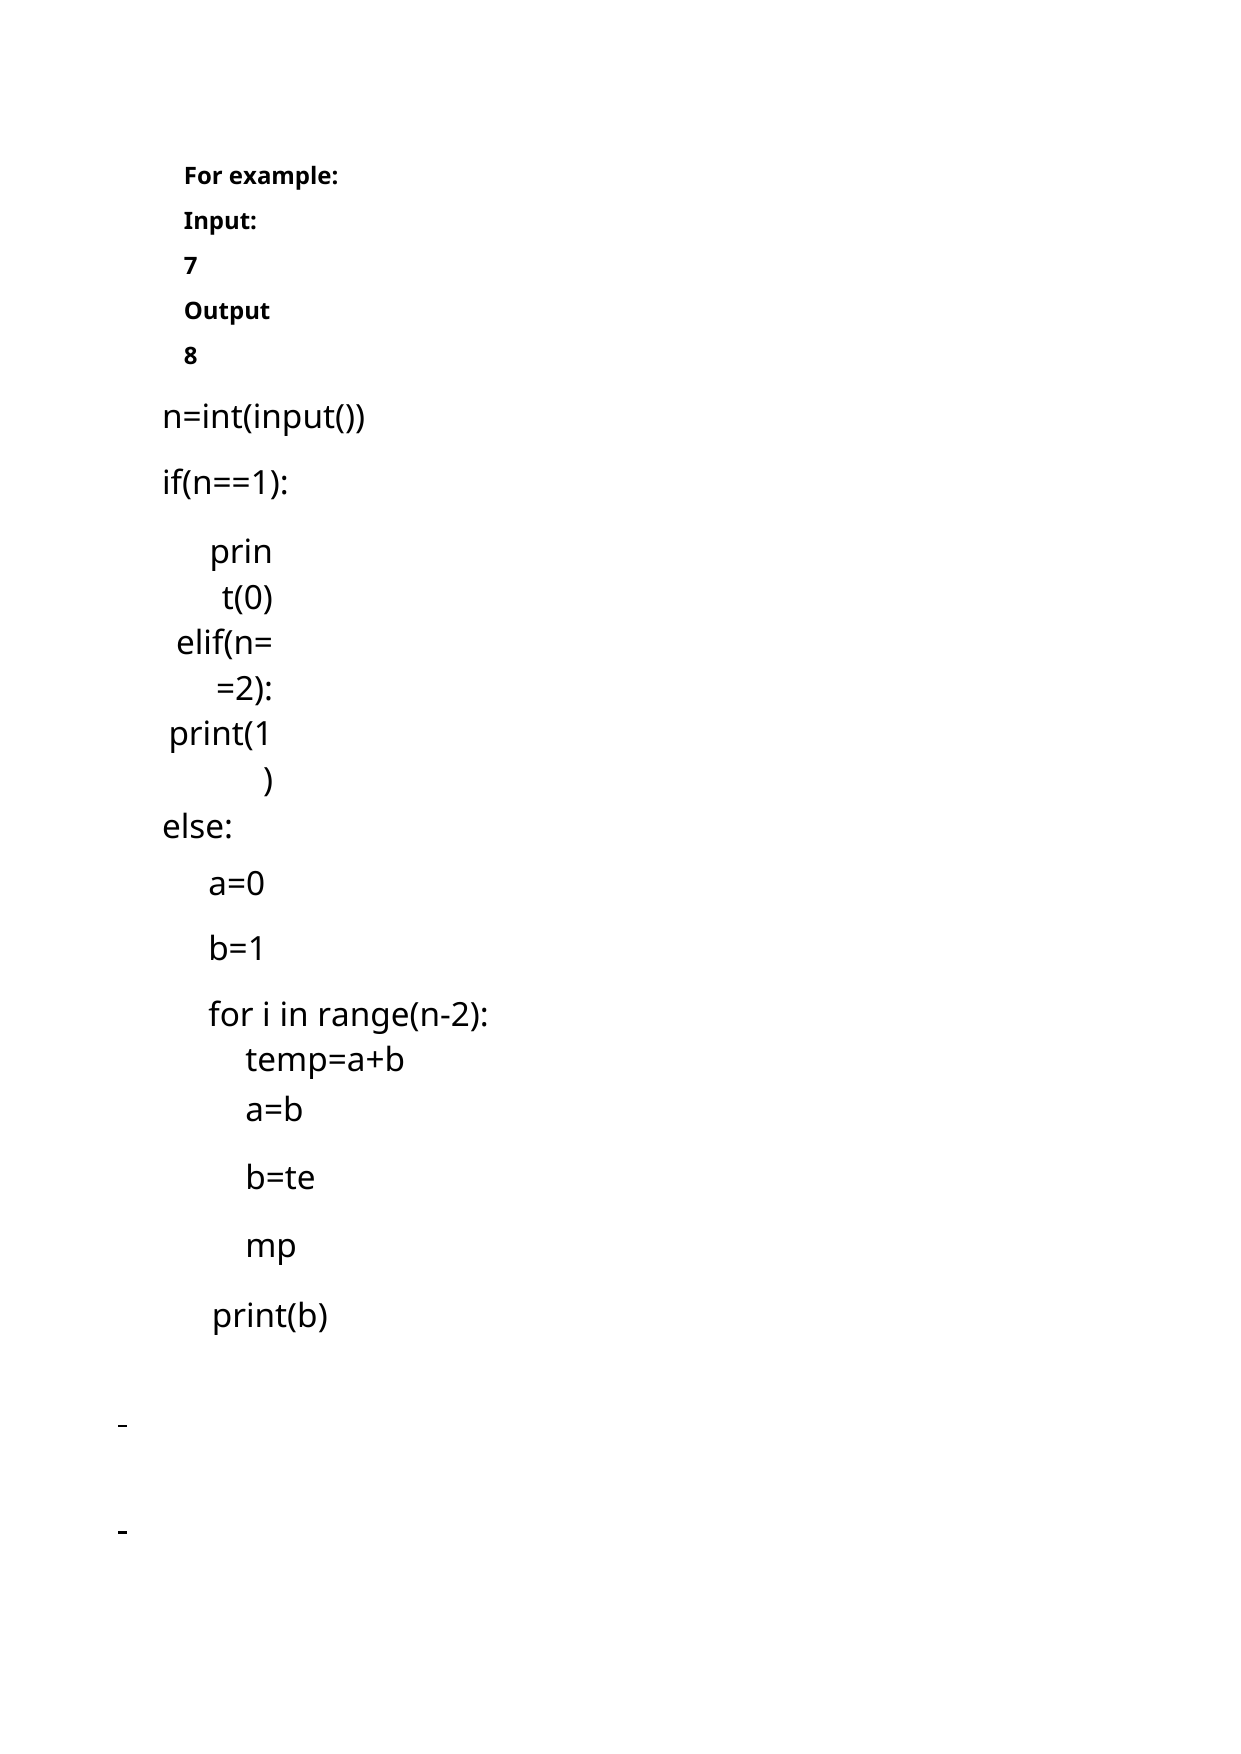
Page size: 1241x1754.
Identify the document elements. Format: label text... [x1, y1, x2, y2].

text a=b b=temp [245, 1086, 321, 1267]
text else: [162, 803, 1122, 848]
text print(0) elif(n==2): print(1) [166, 528, 273, 801]
text b=1 [208, 925, 1122, 971]
text print(b) [212, 1292, 1122, 1338]
text Output [184, 294, 1122, 327]
text n=int(input()) [162, 393, 1122, 439]
text For example: [184, 159, 1122, 191]
text Input: [184, 204, 1122, 236]
text for i in range(n-2): temp=a+b [208, 990, 522, 1081]
text a=0 [208, 860, 1122, 906]
text if(n==1): [162, 458, 1122, 504]
text 8 [184, 339, 1122, 372]
text 7 [184, 249, 1122, 281]
